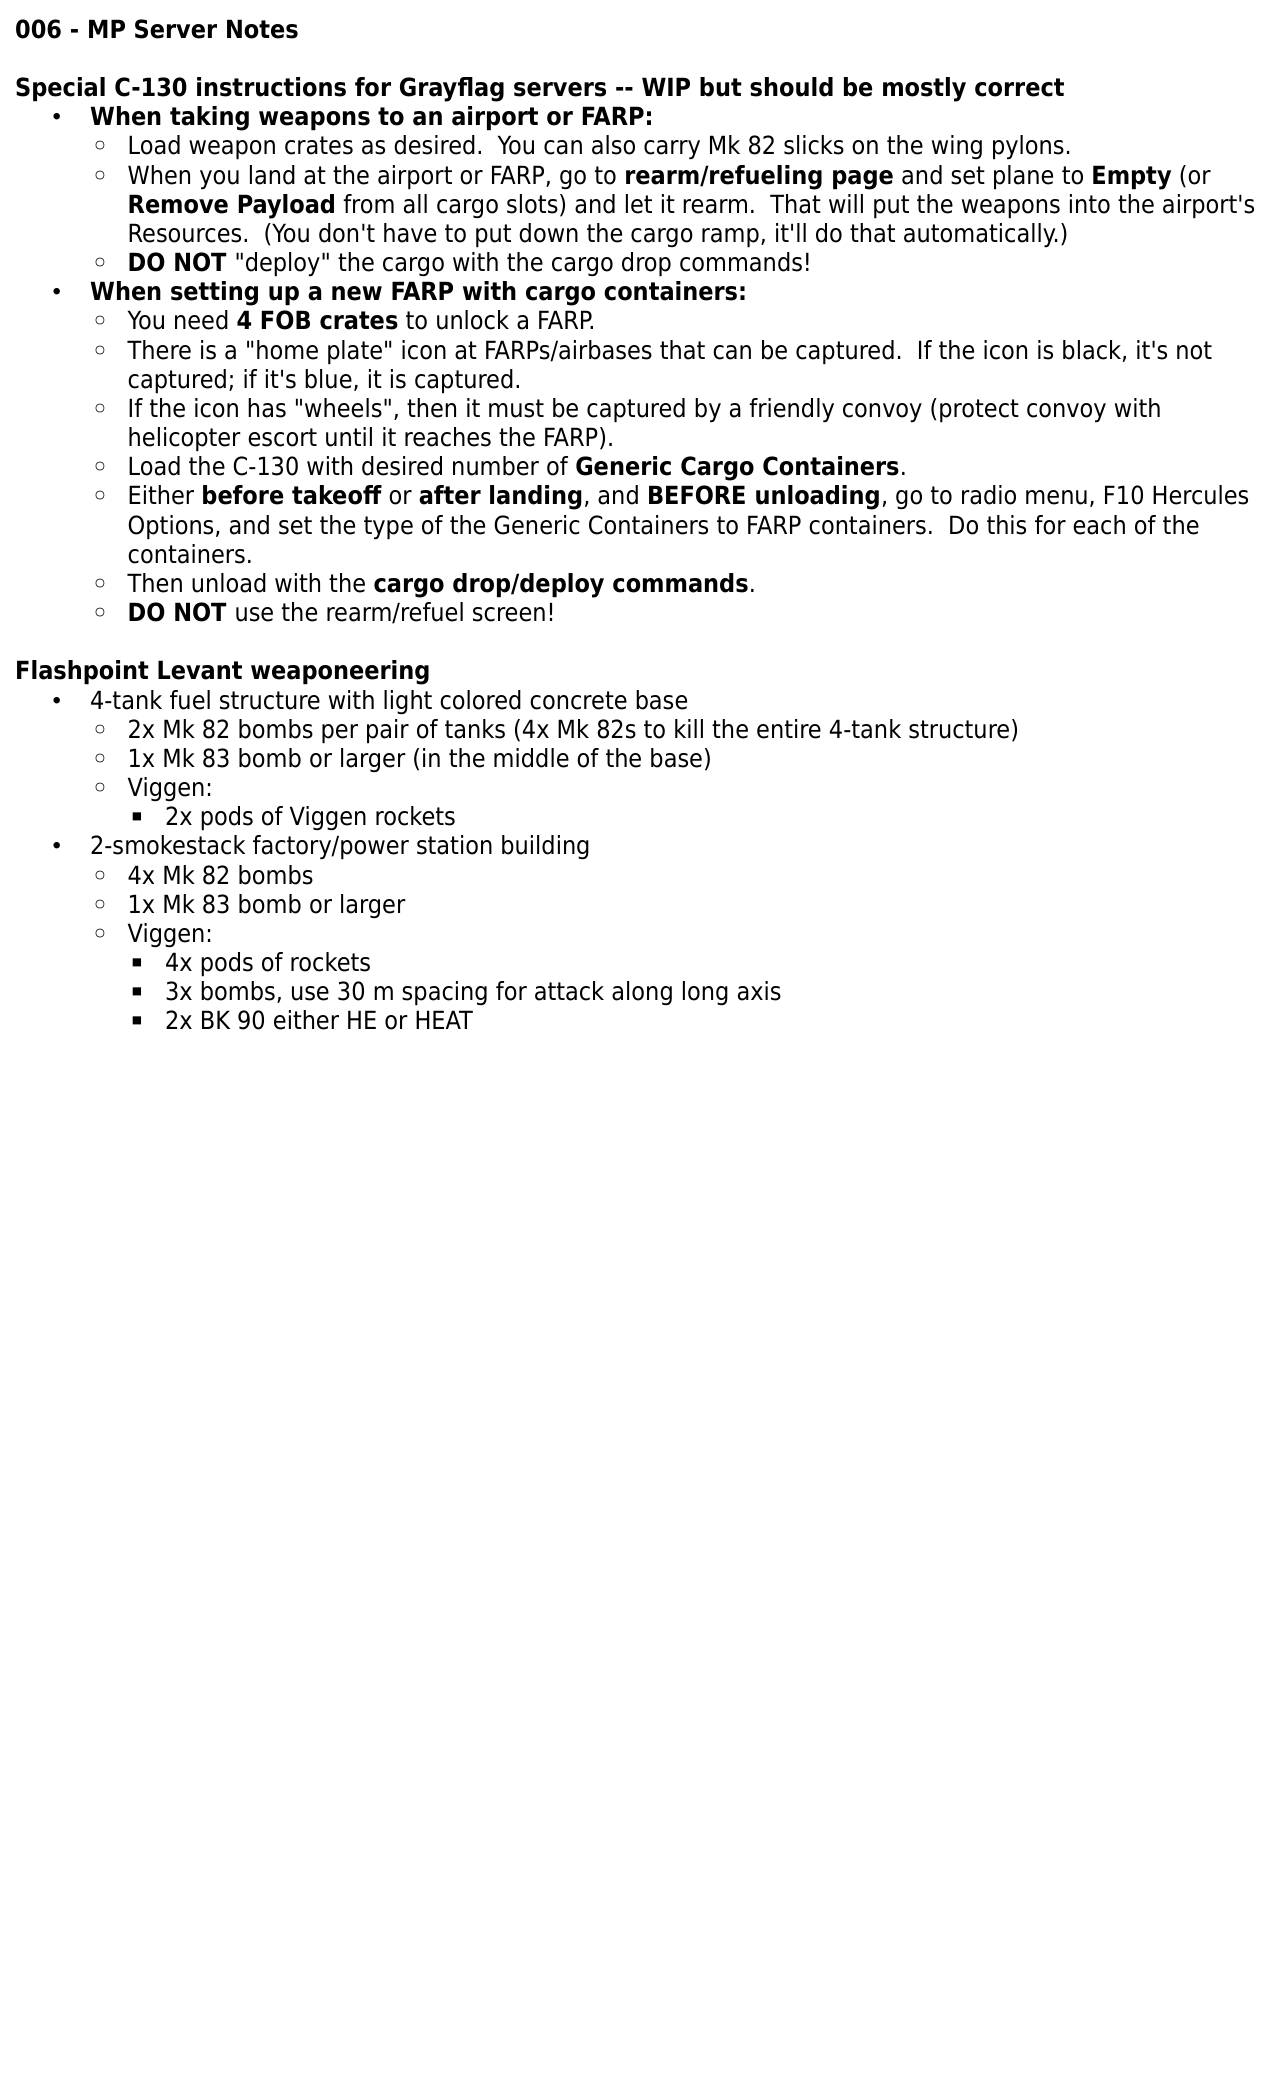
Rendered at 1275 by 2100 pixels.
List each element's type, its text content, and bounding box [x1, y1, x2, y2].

text Flashpoint Levant weaponeering [15, 657, 1260, 686]
list 2-smokestack factory/power station building [52, 832, 1260, 861]
list 1x Mk 83 bomb or larger [90, 890, 1260, 919]
list When you land at the airport or FARP, go to rearm/refueling page and set plane to Empty (or Remove Payload from all cargo slots) and let it rearm. That will put the weapons into the airport's Resources. (You don't have to put down the cargo ramp, it'll do that automatically.) [90, 161, 1260, 248]
list 2x Mk 82 bombs per pair of tanks (4x Mk 82s to kill the entire 4-tank structure) [90, 715, 1260, 744]
list Load weapon crates as desired. You can also carry Mk 82 slicks on the wing pylons. [90, 132, 1260, 161]
list You need 4 FOB crates to unlock a FARP. [90, 307, 1260, 336]
list There is a "home plate" icon at FARPs/airbases that can be captured. If the icon is black, it's not captured; if it's blue, it is captured. [90, 336, 1260, 394]
list Viggen: [90, 773, 1260, 802]
list Either before takeoff or after landing, and BEFORE unloading, go to radio menu, F10 Hercules Options, and set the type of the Generic Containers to FARP containers. Do this for each of the containers. [90, 482, 1260, 569]
list 4-tank fuel structure with light colored concrete base [52, 686, 1260, 715]
list If the icon has "wheels", then it must be captured by a friendly convoy (protect convoy with helicopter escort until it reaches the FARP). [90, 394, 1260, 452]
list 4x pods of rockets [127, 948, 1260, 977]
list 4x Mk 82 bombs [90, 861, 1260, 890]
list DO NOT use the rearm/refuel screen! [90, 598, 1260, 627]
list Load the C-130 with desired number of Generic Cargo Containers. [90, 452, 1260, 482]
list Then unload with the cargo drop/deploy commands. [90, 569, 1260, 598]
list When taking weapons to an airport or FARP: [52, 102, 1260, 132]
list 2x pods of Viggen rockets [127, 802, 1260, 832]
list 1x Mk 83 bomb or larger (in the middle of the base) [90, 744, 1260, 773]
text 006 - MP Server Notes [15, 15, 1260, 44]
list 3x bombs, use 30 m spacing for attack along long axis [127, 977, 1260, 1007]
list DO NOT "deploy" the cargo with the cargo drop commands! [90, 248, 1260, 277]
text Special C-130 instructions for Grayflag servers -- WIP but should be mostly correct [15, 73, 1260, 102]
list When setting up a new FARP with cargo containers: [52, 277, 1260, 307]
list Viggen: [90, 919, 1260, 948]
list 2x BK 90 either HE or HEAT [127, 1007, 1260, 1036]
